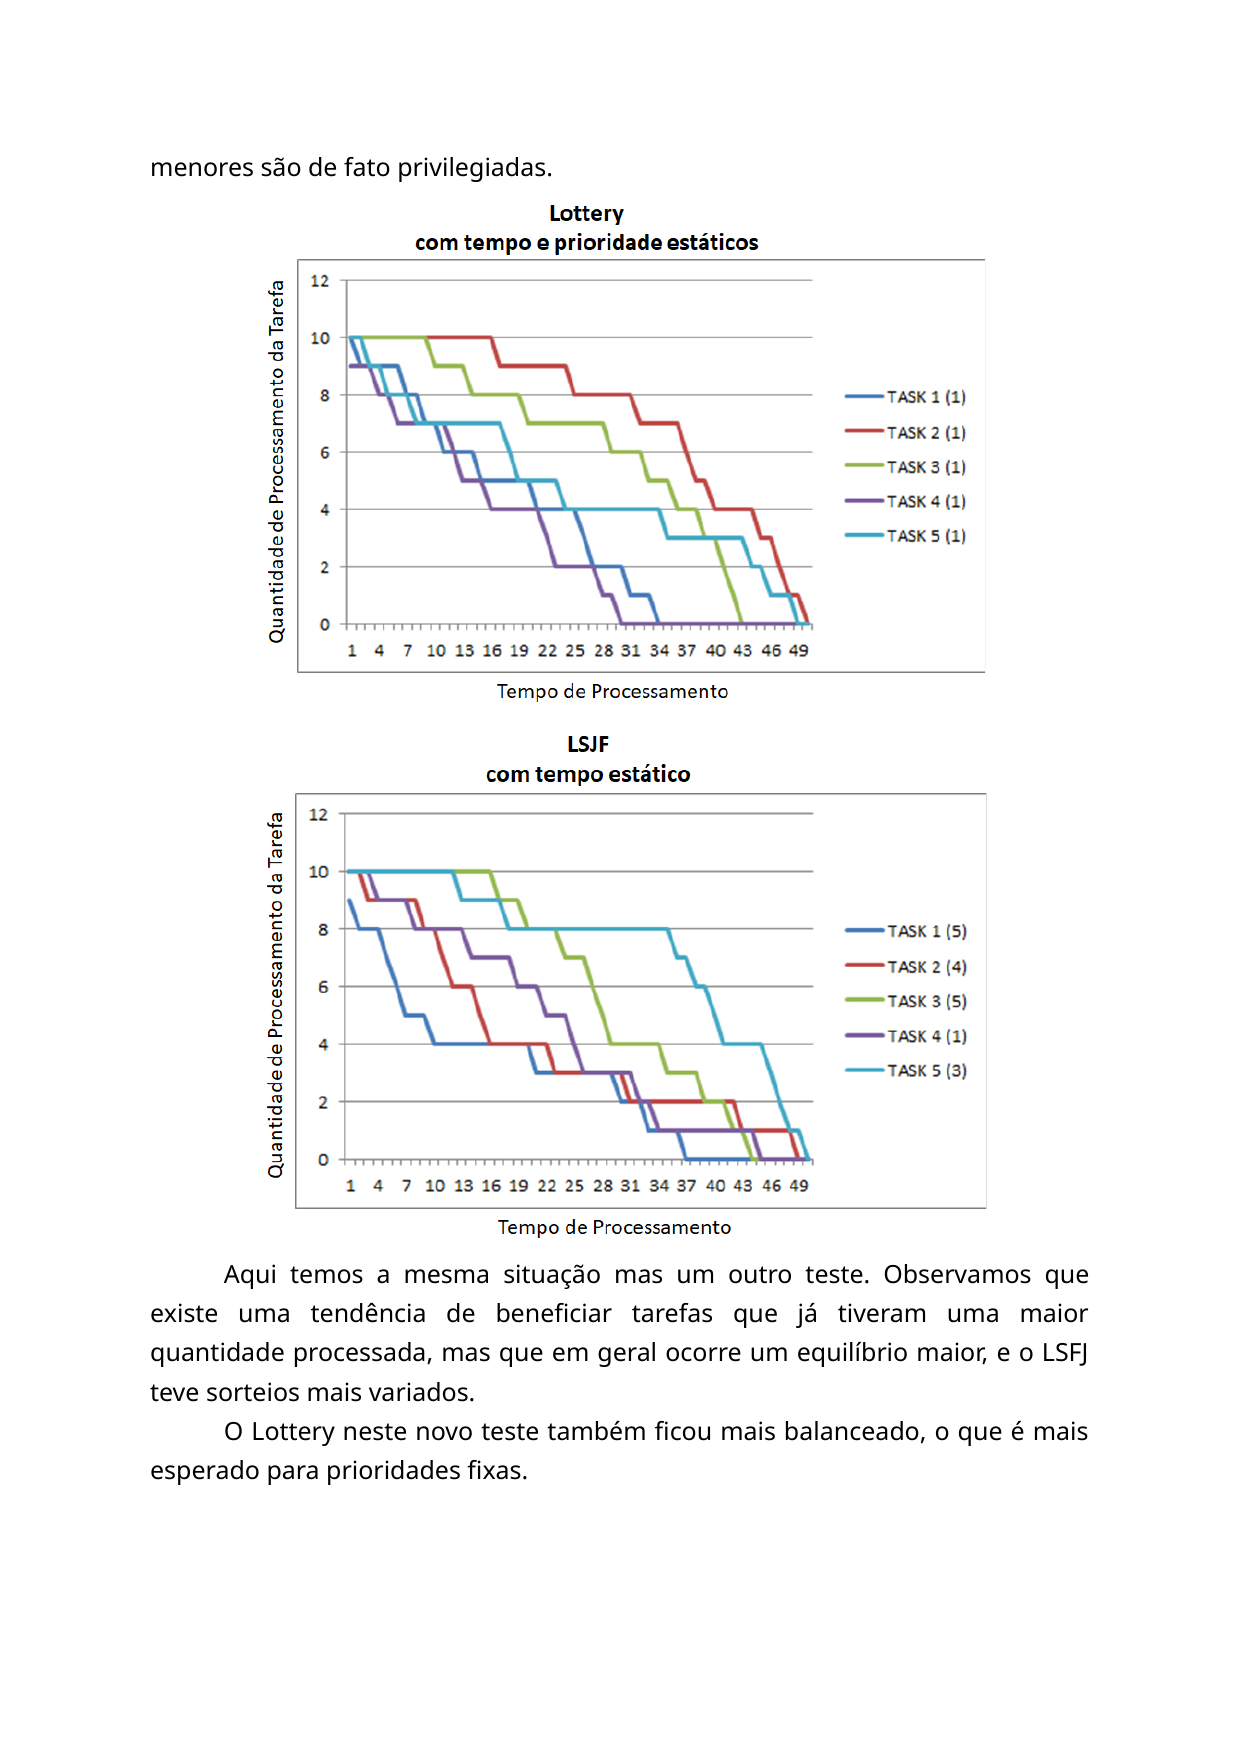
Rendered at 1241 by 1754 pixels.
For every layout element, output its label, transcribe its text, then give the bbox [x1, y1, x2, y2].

text menores são de fato privilegiadas. [150, 150, 1090, 184]
picture [253, 720, 987, 1252]
text O Lottery neste novo teste também ficou mais balanceado, o que é mais esperado para prioridades fixas. [150, 1413, 1090, 1487]
text Aqui temos a mesma situação mas um outro teste. Observamos que existe uma tendência de beneficiar tarefas que já tiveram uma maior quantidade processada, mas que em geral ocorre um equilíbrio maior, e o LSFJ teve sorteios mais variados. [150, 1257, 1090, 1408]
picture [255, 189, 986, 716]
